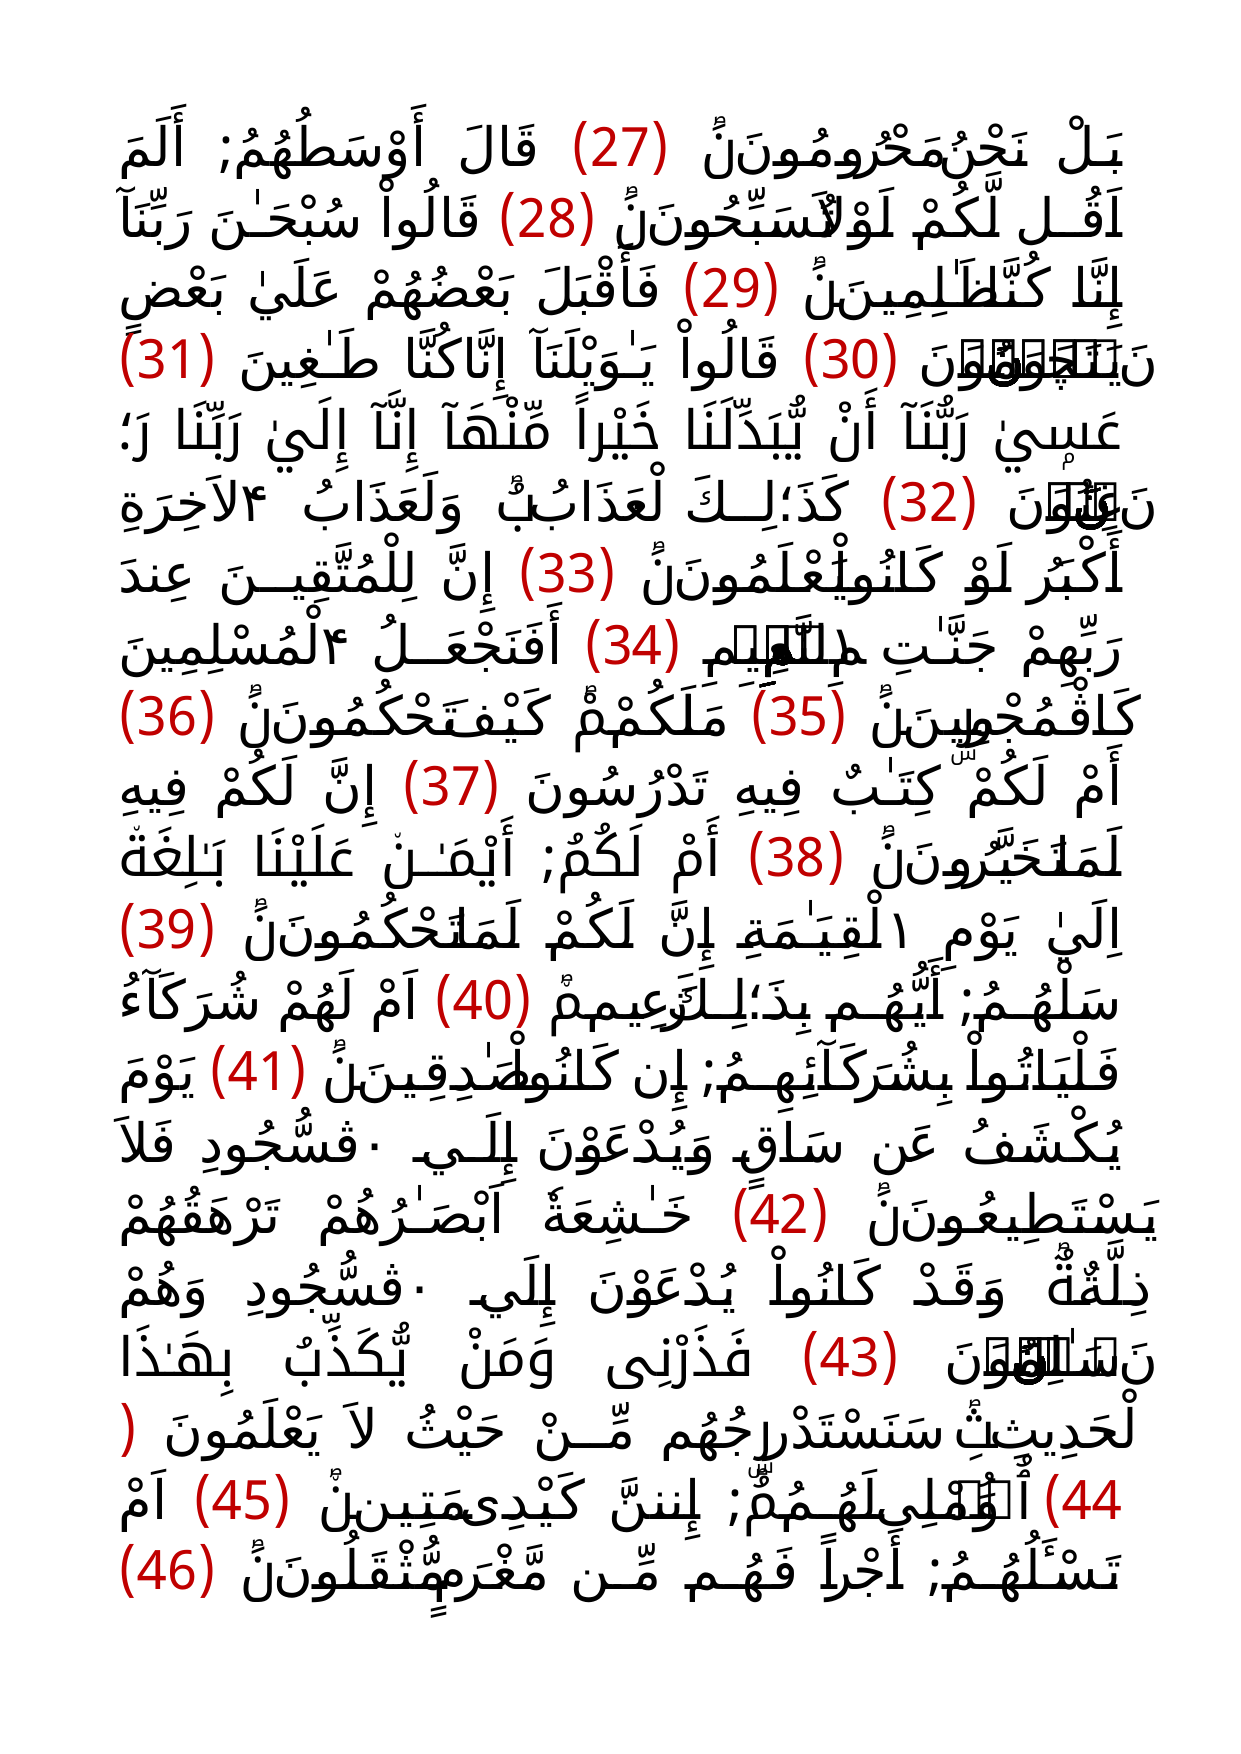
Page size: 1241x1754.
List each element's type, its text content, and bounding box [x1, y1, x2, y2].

text بِسْمِ ۱للَّهِ ۱لرَّحْمَـٰنِ ۱لرَّحِيمِ نُّٓؐ وَالْقَلَمِ وَمَا يَسْطُرُونَ (1) مَآ أَنتَ بِنِعْمَةِ رَبِّــكَ بِمَجْنُونٍ (2) وَإِنَّ لَــكَ لَأَجْراٗ غَيْرَ مَمْنُونٍ (3) وَإِنَّــكَ لَعَلَــيٰ خُلُقٖ عَظِيمٍؐ (4) فَسَتُبْصِرُ وَيُبْصِرُونَ (5) بِأَييِّكُمُ ۴لْمَفْتُونُؐ (6) إِنَّ رَبَّــكَ هُوَ أَعْلَمُ بِمَــن ضَلَّ عَن سَبِيلِهِؐ” وَهُوَ أَعْلَمُ بِالْمُهْتَدِينَؐ (7) فَلاَ تُطِعِ ۱لْمُكَذِّبِينَؐ (8) وَدُّواْ لَوْ تُدْهِنُ فَيُدْهِنُونَؐ (9) وَلاَ تُطِعْ كُلَّ حَچَّفٍ مَّهِينٖ (10) هَمَّازٍ مَّشَّآءٙ بِنَمِيمٍ (11) مَّنَّاعٍ ڤِّڤْخَيْرۣ مُعْتَدٖ اَثِيمٖ (12) عُتُــلّٙ بَعْدَ ذَ؛لِــكَ زَنِيمٖ (13) اَن كَانَ ذَا مَالٍ وَبَنِينَ (14) إِذَا تُتْلۭــيٰ عَلَيْهِ ءَايَـٰتُنَا قَالَ أَسَـٰطِيرُ ۴لاَوَّلِينَؐ (15) سَنَسِمُهُ„ عَلَــي ۰لْخُرْطُومِؐ (16) إِنَّا بَلَوْنَـٰهُمْ كَمَا بَلَوْنَآ أَصْحَـٰبَ ۰لْجَنَّةِ إِذَ اَقْسَمُواْ لَيَصْرۣمُنَّهَا مُصْبِحِينَ (17) وَلاَ يَسْتَثْنُونَؐ (18) © فَطَافَ عَلَيْهَا طَآئِفٌ مِّن رَّبِّــكَ وَهُمْ نَآئِمُونَ (19) فَأَصْبَحَتْ كَالصَّرۣيمِؐ (20) فَتَنَادَوْاْ مُصْبِحِينَ (21) أَنُ ۶غْدُواْ عَلَيٰ حَرْثِكُمُ; إِن كُنتُمْ صَـٰرۣمِينَؐ (22) فَانطَلَقُواْ وَهُمْ يَتَخَـٰفَتُونَ (23) أَن لاَّ يَدْخُلَنَّهَا ۰لْيَوْمَ عَلَيْكُم مِّسْكِينٌؐ (24) وَغَدَوْاْ عَلَيٰ حَرْدٍ قَـٰدِرۣينَؐ (25) فَلَمَّا رَأَوْهَا قَالُوٓاْ إِنَّا لَضَآلُّونَ (26) بَـلْ نَحْنُ مَحْرُومُونَؐ (27) قَالَ أَوْسَطُهُمُ; أَلَمَ اَقُــل لَّكُمْ لَوْلاَ تُسَبِّحُونَؐ (28) قَالُواْ سُبْحَـٰنَ رَبِّنَآ إِنَّا كُنَّا ظَـٰلِمِينَؐ (29) فَأَقْبَلَ بَعْضُهُمْ عَلَيٰ بَعْضٍ يَتَچَوَمُونَؐ (30) قَالُواْ يَـٰوَيْلَنَآ إِنَّاكُنَّا طَـٰغِينَ (31) عَسۭيٰ رَبُّنَآ أَنْ يُّبَدِّلَنَا خَيْراً مِّنْهَآ إِنَّآ إِلَيٰ رَبِّنَا رَ؛غِبُونَؐ (32) كَذَ؛لِــكَ ۰لْعَذَابُؐ وَلَعَذَابُ ۴لاَخِرَةِ أَكْبَرُ لَوْ كَانُواْ يَعْلَمُونَؐ (33) إِنَّ لِلْمُتَّقِيــنَ عِندَ رَبِّهِمْ جَنَّـٰتِ ۱لنَّعِيمِؐ (34) أَفَنَجْعَــلُ ۴لْمُسْلِمِينَ كَاڤْمُجْرۣمِينَؐ (35) مَا لَكُمْؐ كَيْفَ تَحْكُمُونَؐ (36) أَمْ لَكُمْ كِتَـٰبٌ فِيهِ تَدْرُسُونَ (37) إِنَّ لَكُمْ فِيهِ لَمَا تَخَيَّرُونَؐ (38) أَمْ لَكُمُ; أَيْمَـٰــن٘ عَلَيْنَا بَـٰلِغَة٘ اِلَيٰ يَوْمِ ۱لْقِيَـٰمَةِ إِنَّ لَكُمْ لَمَا تَحْكُمُونَؐ (39) سَلْهُمُ; أَيُّهُم بِذَ؛لِــكَ زَعِيم٘ؐ (40) اَمْ لَهُمْ شُرَكَآءُ فَلْيَاتُواْ بِشُرَكَآئِهِمُ; إِن كَانُواْ صَـٰدِقِينَؐ (41) يَوْمَ يُكْشَفُ عَن سَاقٍ وَيُدْعَوْنَ إِلَــي ۰ڤسُّجُودِ فَلاَ يَسْتَطِيعُونَؐ (42) خَـٰشِعَةٗ اَبْصَـٰرُهُمْ تَرْهَقُهُمْ ذِلَّةٌؐ وَقَدْ كَانُواْ يُدْعَوْنَ إِلَي ۰ڤسُّجُودِ وَهُمْ سَـٰلِمُونَؐ (43) فَذَرْنِى وَمَنْ يُّكَذِّبُ بِهَـٰذَا ۰لْحَدِيثِؐ سَنَسْتَدْرۣجُهُم مِّــنْ حَيْثُ لاَ يَعْلَمُونَ (44) وَٱُمْلِى لَهُمُؐ; إِنننَّ كَيْدِى مَتِين٘ؐ (45) اَمْ تَسْـَٔلُهُمُ; أَجْراً فَهُم مِّــن مَّغْرَمٍ مُّثْقَلُونَؐ (46) أَمْ عِندَهُمُ ۴لْغَيْبُ فَهُمْ يَكْتُبُونَؐ (47) ® فَاصْبِرْ لِحُكْمِ رَبِّكَ وَلاَ تَكُــن كَصَـٰحِبِ ۱لْحُوتِ إِذْ نَادۭيٰ وَهُوَ مَكْظُومٌؐ (48) لَّوْلآَ أَن تَدَ؛رَكَهُ„ نِعْمَةٌ مِّن رَّبِّهِ” لَنُبِذَ بِالْعَرَآءِ وَهُوَ مَذْمُومٌؐ (49) فَاجْتَبۭـٰهُ رَبُّهُ„ فَجَعَلَهُ„ مِــنَ ۰ڤصَّـٰڤِحِينَؐ (50) وَإِنْ يَّكَادُ ۴لذِينَ كَفَرُواْ لَيَزْلِقُونَكَ بِأَبْصۭـٰرۣهِمْ لَمَّا سَمِعُواْ ۴لذِّكْرَ وَيَقُولُونَ إِنَّهُ„ ڤَمَجْنُونٌؐ (51) وَمَا هُوَ إِلاَّ ذِكْرٌ لِّلْعَـٰلَمِينَ (52) [118, 118, 1122, 1612]
